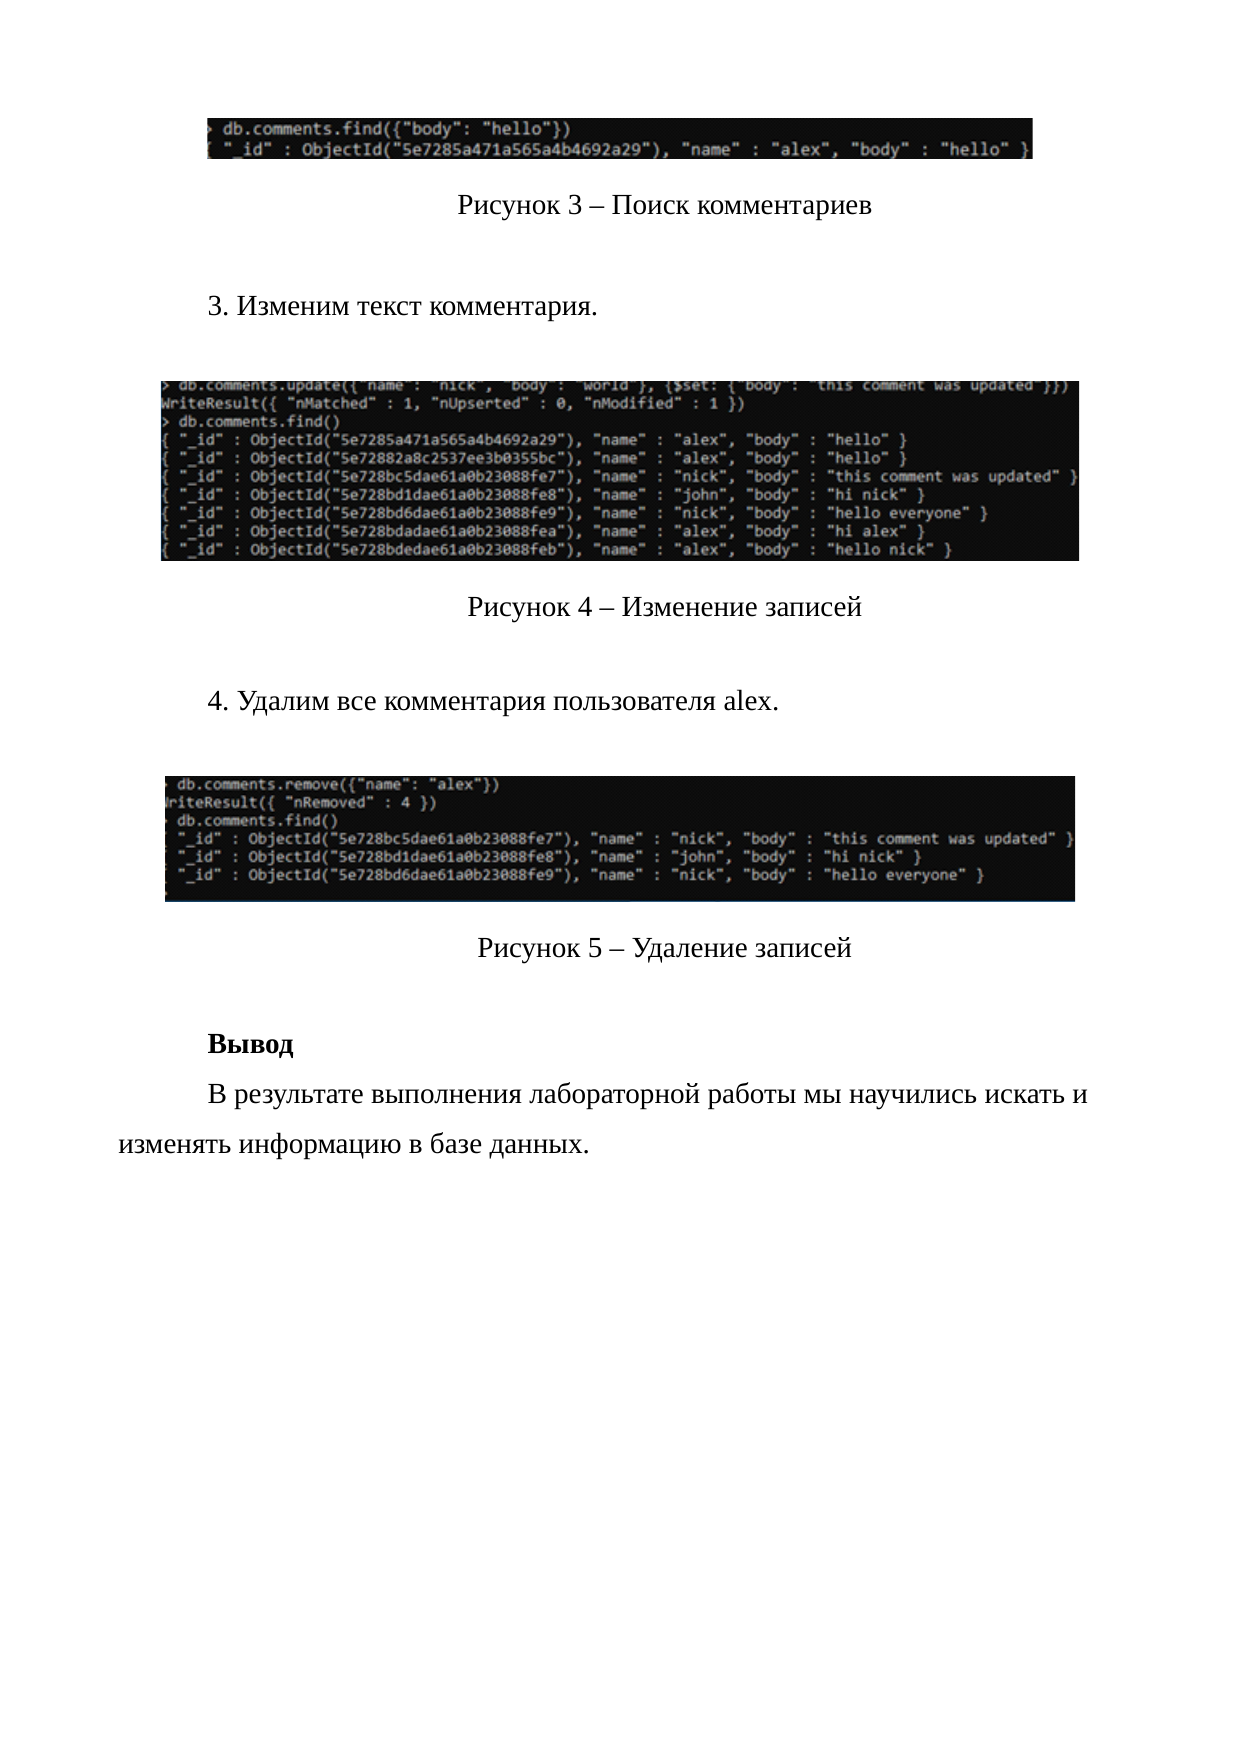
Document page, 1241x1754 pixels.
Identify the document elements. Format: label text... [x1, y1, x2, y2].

text Рисунок 3 – Поиск комментариев [118, 187, 1122, 221]
text 4. Удалим все комментария пользователя alex. [118, 683, 1122, 716]
text Вывод [118, 1026, 1122, 1059]
text 3. Изменим текст комментария. [118, 288, 1122, 321]
text Рисунок 5 – Удаление записей [118, 930, 1122, 963]
text В результате выполнения лабораторной работы мы научились искать и изменять информацию в базе данных. [118, 1076, 1122, 1160]
text Рисунок 4 – Изменение записей [118, 589, 1122, 623]
